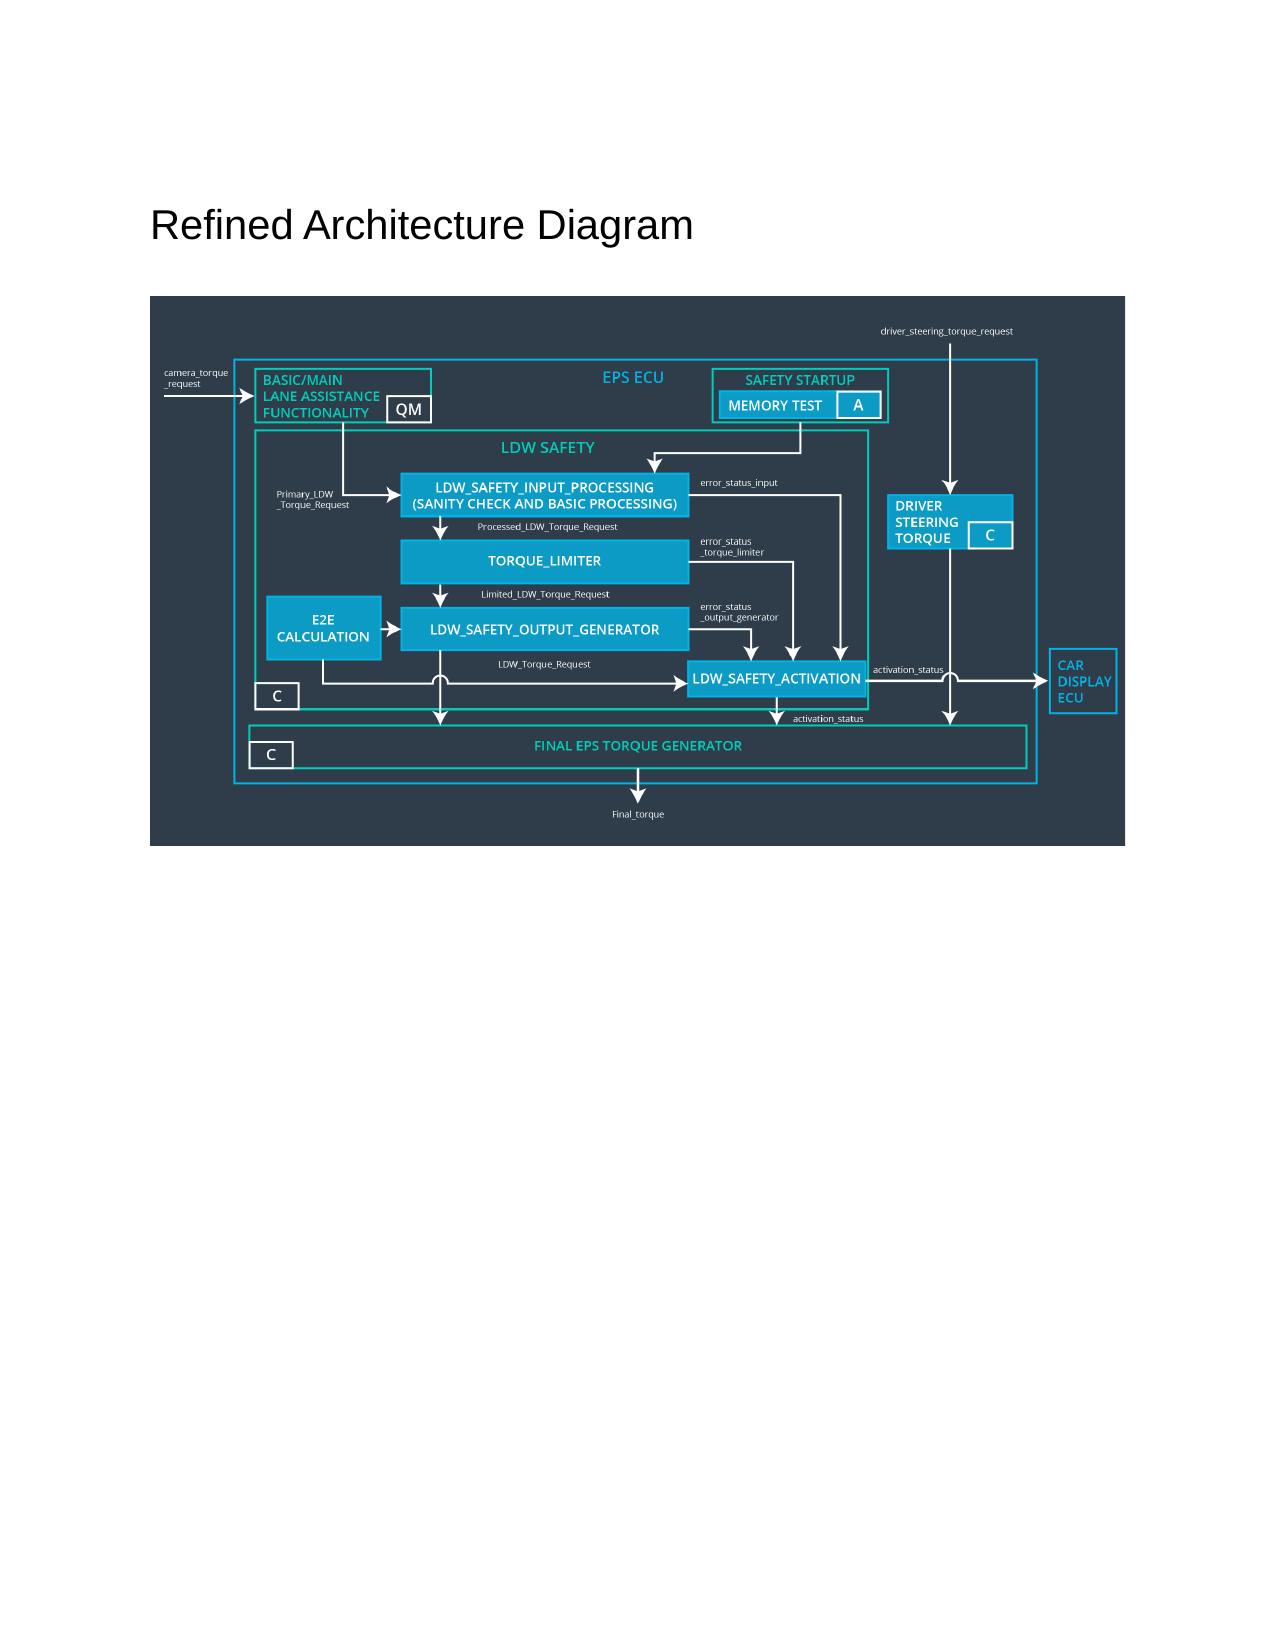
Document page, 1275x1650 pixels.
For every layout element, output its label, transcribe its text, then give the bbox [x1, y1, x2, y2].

subtitle Refined Architecture Diagram [150, 200, 1125, 248]
picture [150, 296, 1125, 846]
